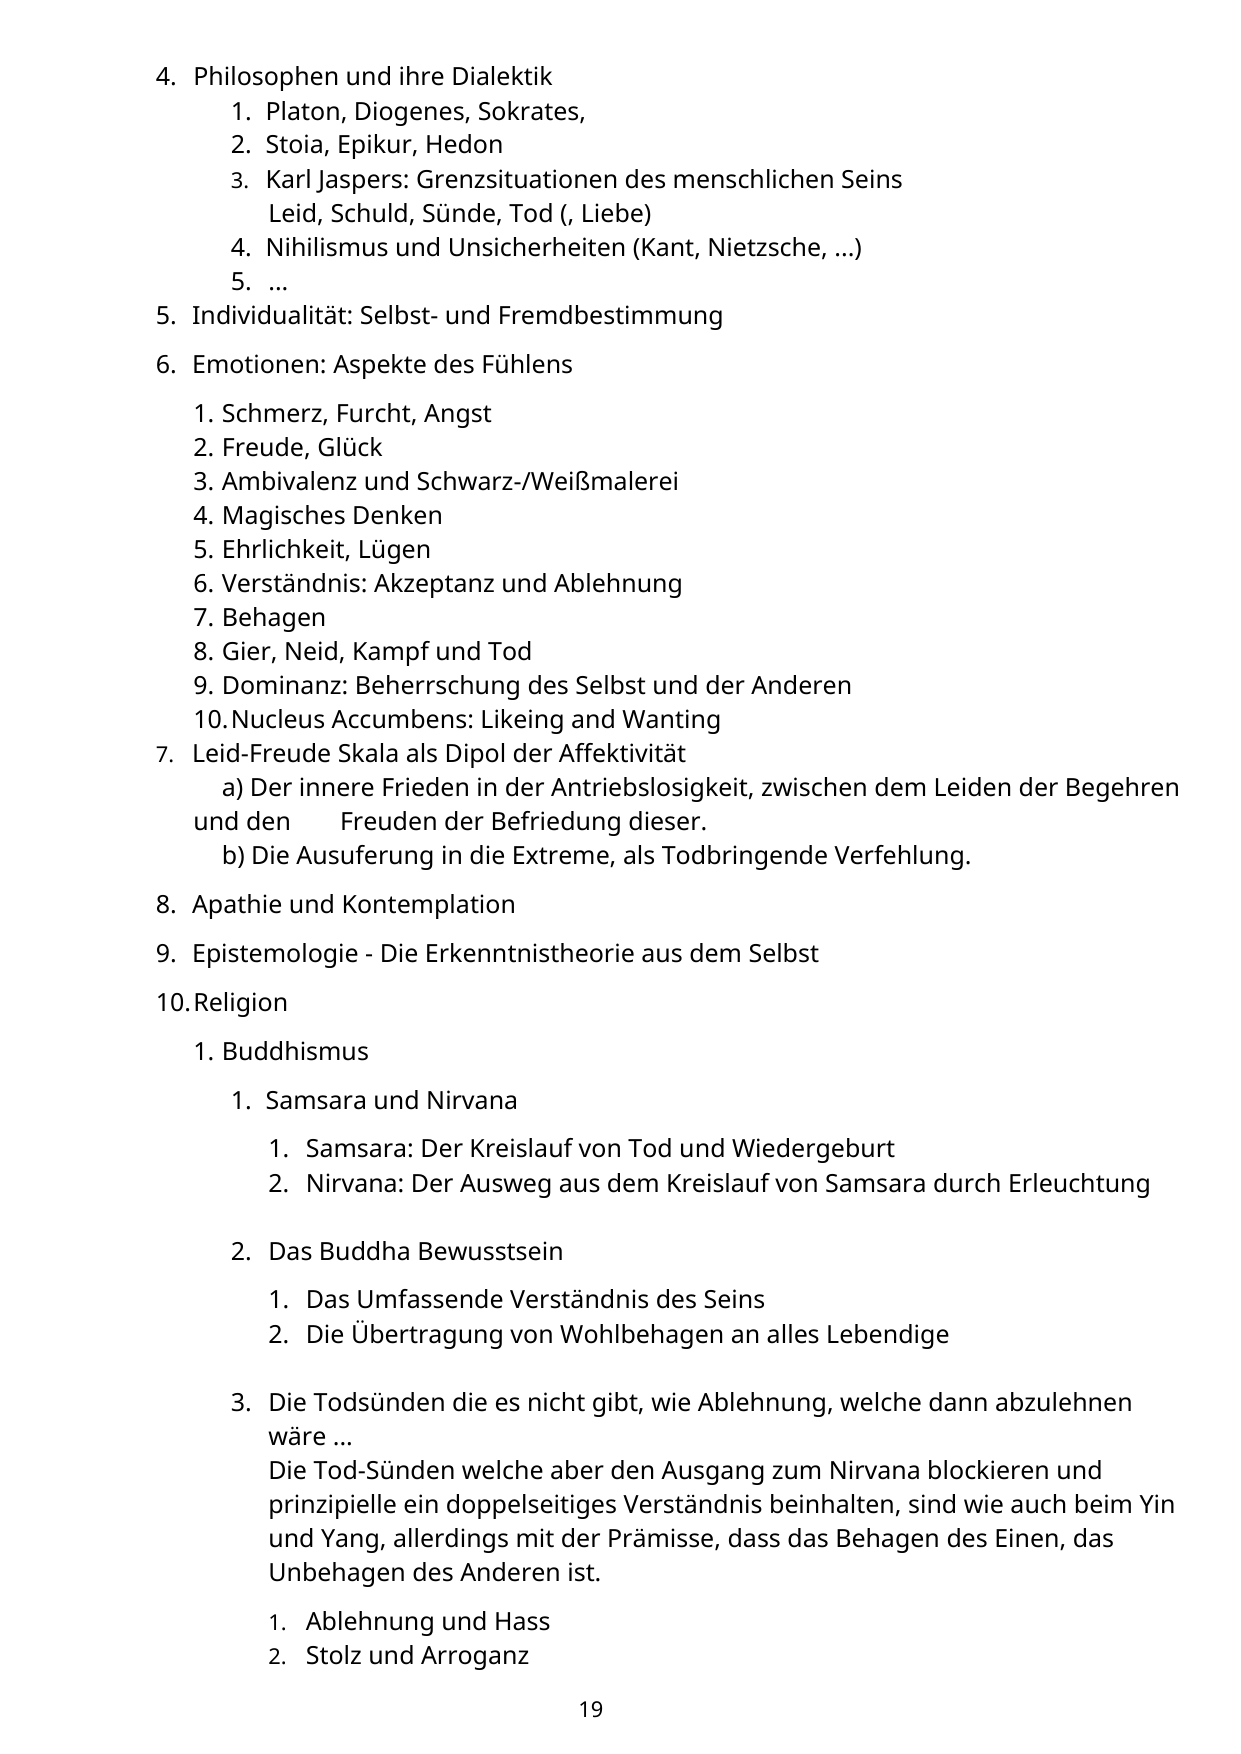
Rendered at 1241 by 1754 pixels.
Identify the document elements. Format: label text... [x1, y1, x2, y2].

list Stoia, Epikur, Hedon [231, 127, 1181, 161]
list Das Buddha Bewusstsein [231, 1233, 1181, 1267]
list Die Todsünden die es nicht gibt, wie Ablehnung, welche dann abzulehnen wäre ... [231, 1384, 1181, 1452]
list Samsara und Nirvana [231, 1082, 1181, 1116]
list Buddhismus [193, 1033, 1181, 1067]
list Ambivalenz und Schwarz-/Weißmalerei [193, 463, 1181, 497]
list Epistemologie - Die Erkenntnistheorie aus dem Selbst [156, 936, 1181, 970]
list Ablehnung und Hass [268, 1603, 1181, 1638]
list Behagen [193, 599, 1181, 634]
list ... [231, 263, 1181, 297]
list Nucleus Accumbens: Likeing and Wanting [193, 702, 1181, 736]
list Samsara: Der Kreislauf von Tod und Wiedergeburt [268, 1131, 1181, 1165]
list Leid-Freude Skala als Dipol der Affektivität a) Der innere Frieden in der Antriebslosigkeit, zwischen dem Leiden der Begehren und den Freuden der Befriedung dieser. b) Die Ausuferung in die Extreme, als Todbringende Verfehlung. [156, 736, 1181, 872]
list Apathie und Kontemplation [156, 887, 1181, 921]
list Die Übertragung von Wohlbehagen an alles Lebendige [268, 1316, 1181, 1384]
list Nihilismus und Unsicherheiten (Kant, Nietzsche, ...) [231, 229, 1181, 263]
list Religion [156, 984, 1181, 1019]
list Platon, Diogenes, Sokrates, [231, 93, 1181, 127]
list Schmerz, Furcht, Angst [193, 395, 1181, 429]
list Individualität: Selbst- und Fremdbestimmung [156, 297, 1181, 332]
list Magisches Denken [193, 497, 1181, 531]
list Gier, Neid, Kampf und Tod [193, 634, 1181, 668]
list Freude, Glück [193, 429, 1181, 463]
list Philosophen und ihre Dialektik [156, 59, 1181, 93]
list Karl Jaspers: Grenzsituationen des menschlichen Seins Leid, Schuld, Sünde, Tod (, Liebe) [231, 161, 1181, 229]
list Dominanz: Beherrschung des Selbst und der Anderen [193, 668, 1181, 702]
list Stolz und Arroganz [268, 1638, 1181, 1672]
list Das Umfassende Verständnis des Seins [268, 1282, 1181, 1316]
list Nirvana: Der Ausweg aus dem Kreislauf von Samsara durch Erleuchtung [268, 1165, 1181, 1233]
list Die Tod-Sünden welche aber den Ausgang zum Nirvana blockieren und prinzipielle ein doppelseitiges Verständnis beinhalten, sind wie auch beim Yin und Yang, allerdings mit der Prämisse, dass das Behagen des Einen, das Unbehagen des Anderen ist. [231, 1452, 1181, 1589]
list Ehrlichkeit, Lügen [193, 531, 1181, 566]
list Emotionen: Aspekte des Fühlens [156, 346, 1181, 380]
list Verständnis: Akzeptanz und Ablehnung [193, 566, 1181, 599]
